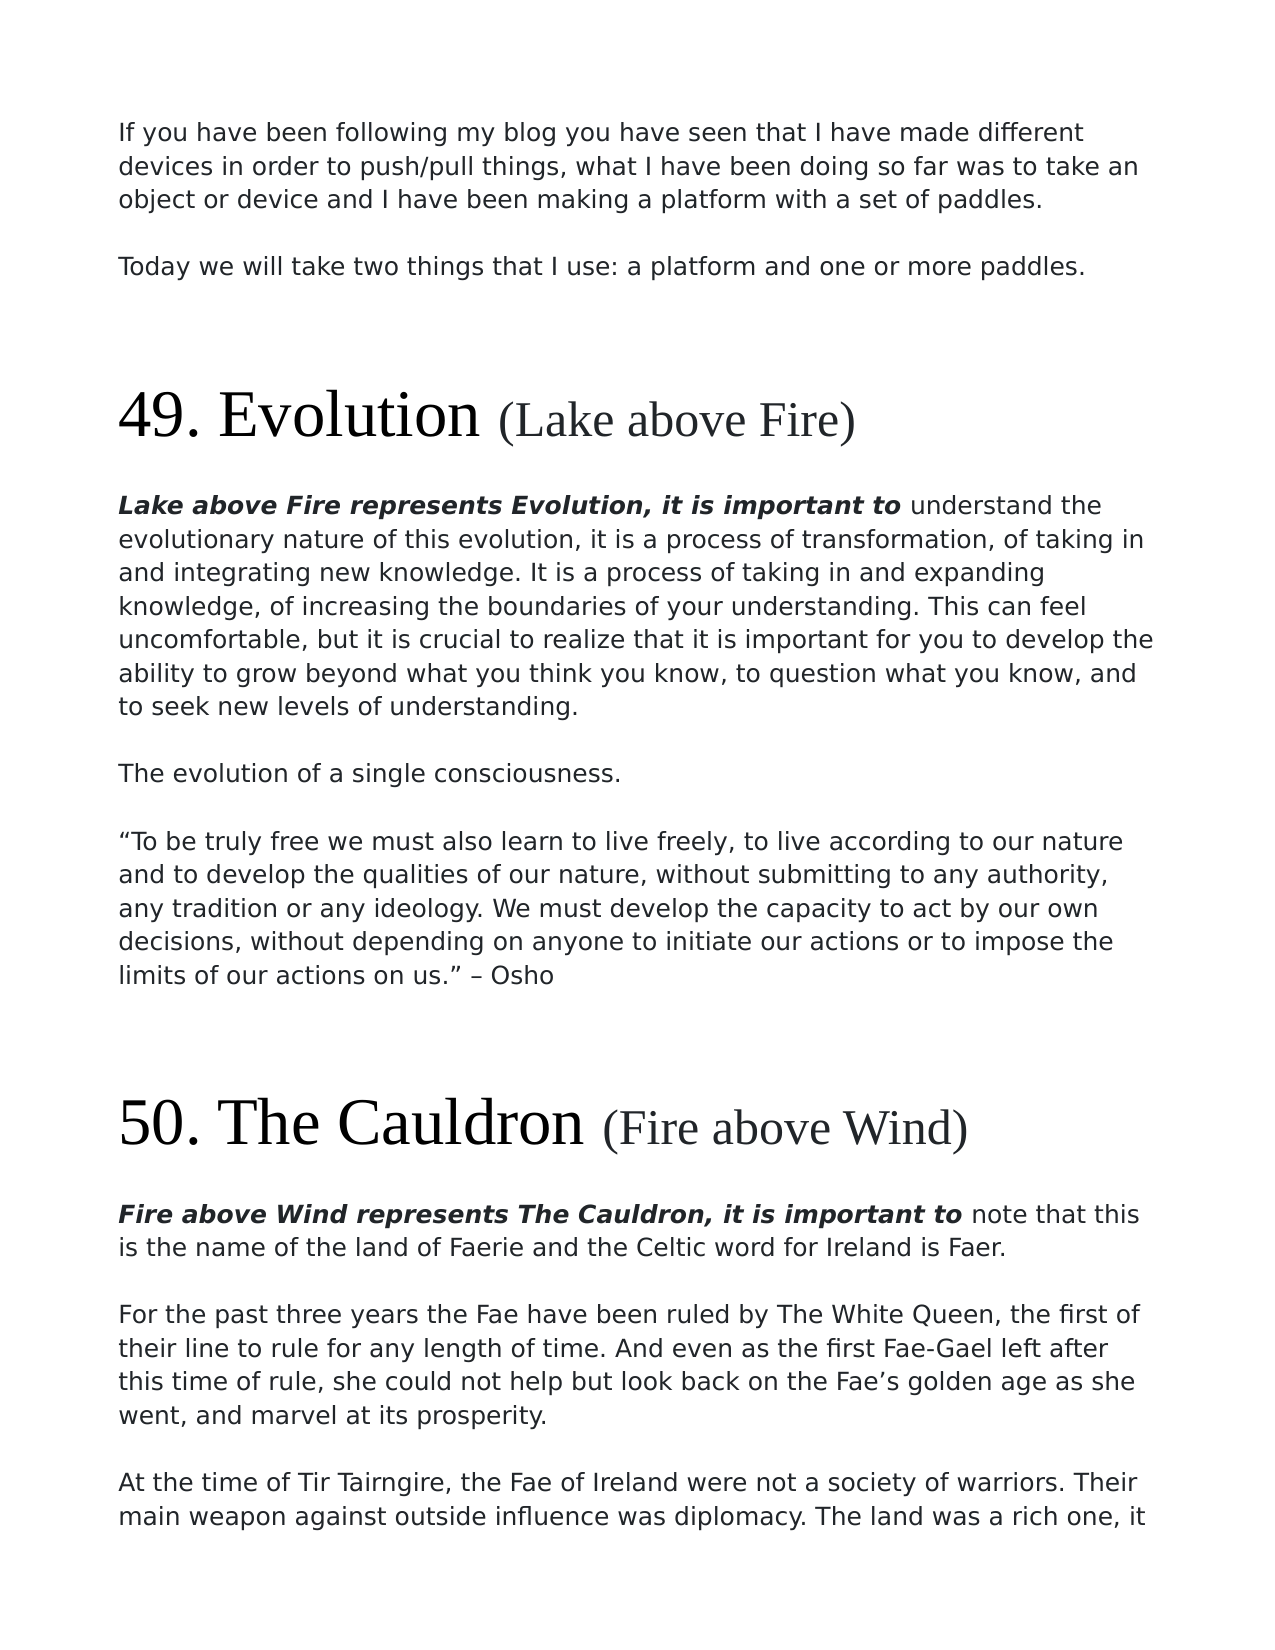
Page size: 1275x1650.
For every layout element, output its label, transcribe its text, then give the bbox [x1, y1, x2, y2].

text The evolution of a single consciousness. [118, 759, 1157, 789]
text Fire above Wind represents The Cauldron, it is important to note that this is the name of the land of Faerie and the Celtic word for Ireland is Faer. [118, 1200, 1157, 1262]
text If you have been following my blog you have seen that I have made different devices in order to push/pull things, what I have been doing so far was to take an object or device and I have been making a platform with a set of paddles. [118, 118, 1157, 214]
text “To be truly free we must also learn to live freely, to live according to our nature and to develop the qualities of our nature, without submitting to any authority, any tradition or any ideology. We must develop the capacity to act by our own decisions, without depending on anyone to initiate our actions or to impose the limits of our actions on us.” – Osho [118, 827, 1157, 990]
text Lake above Fire represents Evolution, it is important to understand the evolutionary nature of this evolution, it is a process of transformation, of taking in and integrating new knowledge. It is a process of taking in and expanding knowledge, of increasing the boundaries of your understanding. This can feel uncomfortable, but it is crucial to realize that it is important for you to develop the ability to grow beyond what you think you know, to question what you know, and to seek new levels of understanding. [118, 491, 1157, 722]
text 50. The Cauldron (Fire above Wind) [118, 1082, 1157, 1159]
text For the past three years the Fae have been ruled by The White Queen, the first of their line to rule for any length of time. And even as the first Fae-Gael left after this time of rule, she could not help but look back on the Fae’s golden age as she went, and marvel at its prosperity. [118, 1300, 1157, 1430]
text At the time of Tir Tairngire, the Fae of Ireland were not a society of warriors. Their main weapon against outside influence was diplomacy. The land was a rich one, it [118, 1468, 1157, 1531]
text Today we will take two things that I use: a platform and one or more paddles. [118, 252, 1157, 281]
text 49. Evolution (Lake above Fire) [118, 374, 1157, 451]
